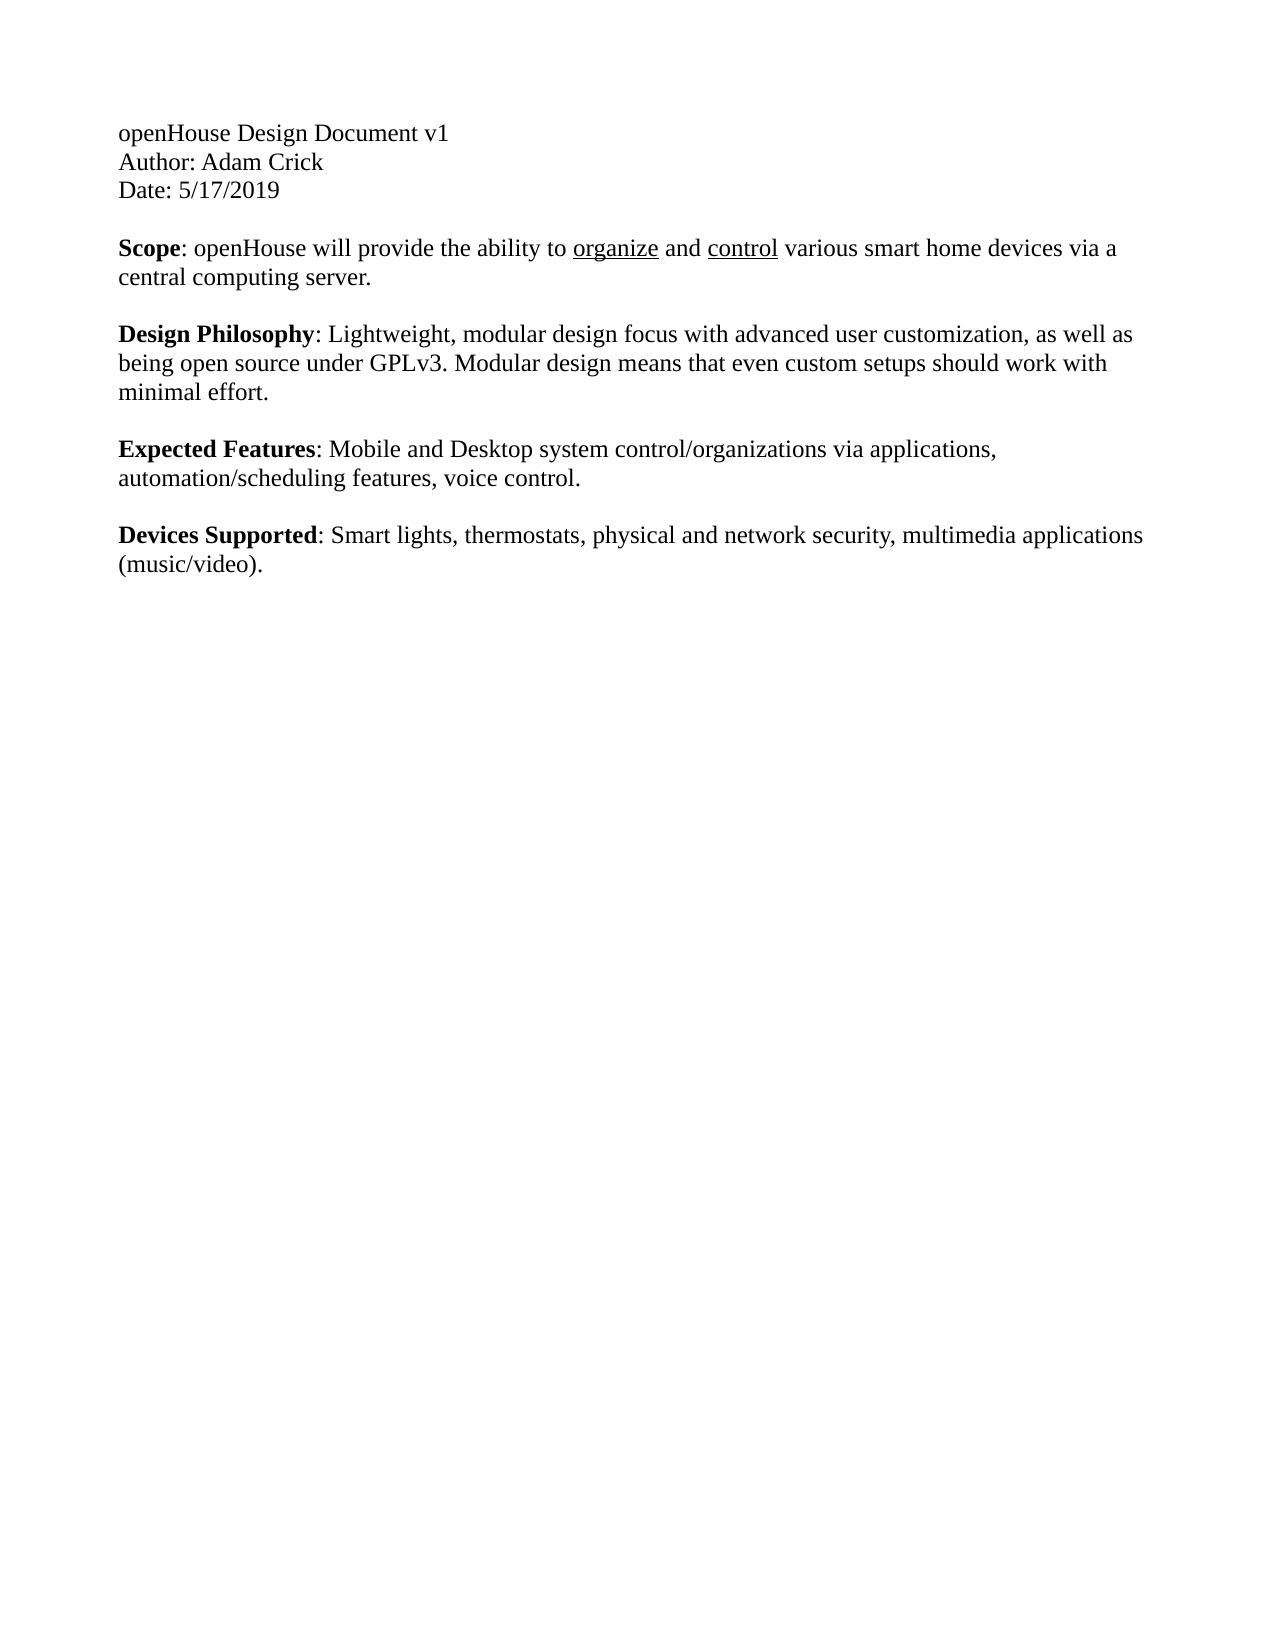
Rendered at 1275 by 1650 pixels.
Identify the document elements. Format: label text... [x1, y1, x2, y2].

text Expected Features: Mobile and Desktop system control/organizations via applications, automation/scheduling features, voice control. [118, 434, 1157, 492]
text openHouse Design Document v1 [118, 118, 1157, 147]
text Design Philosophy: Lightweight, modular design focus with advanced user customization, as well as being open source under GPLv3. Modular design means that even custom setups should work with minimal effort. [118, 319, 1157, 406]
text Scope: openHouse will provide the ability to organize and control various smart home devices via a central computing server. [118, 233, 1157, 291]
text Author: Adam Crick [118, 147, 1157, 176]
text Devices Supported: Smart lights, thermostats, physical and network security, multimedia applications (music/video). [118, 521, 1157, 578]
text Date: 5/17/2019 [118, 176, 1157, 204]
